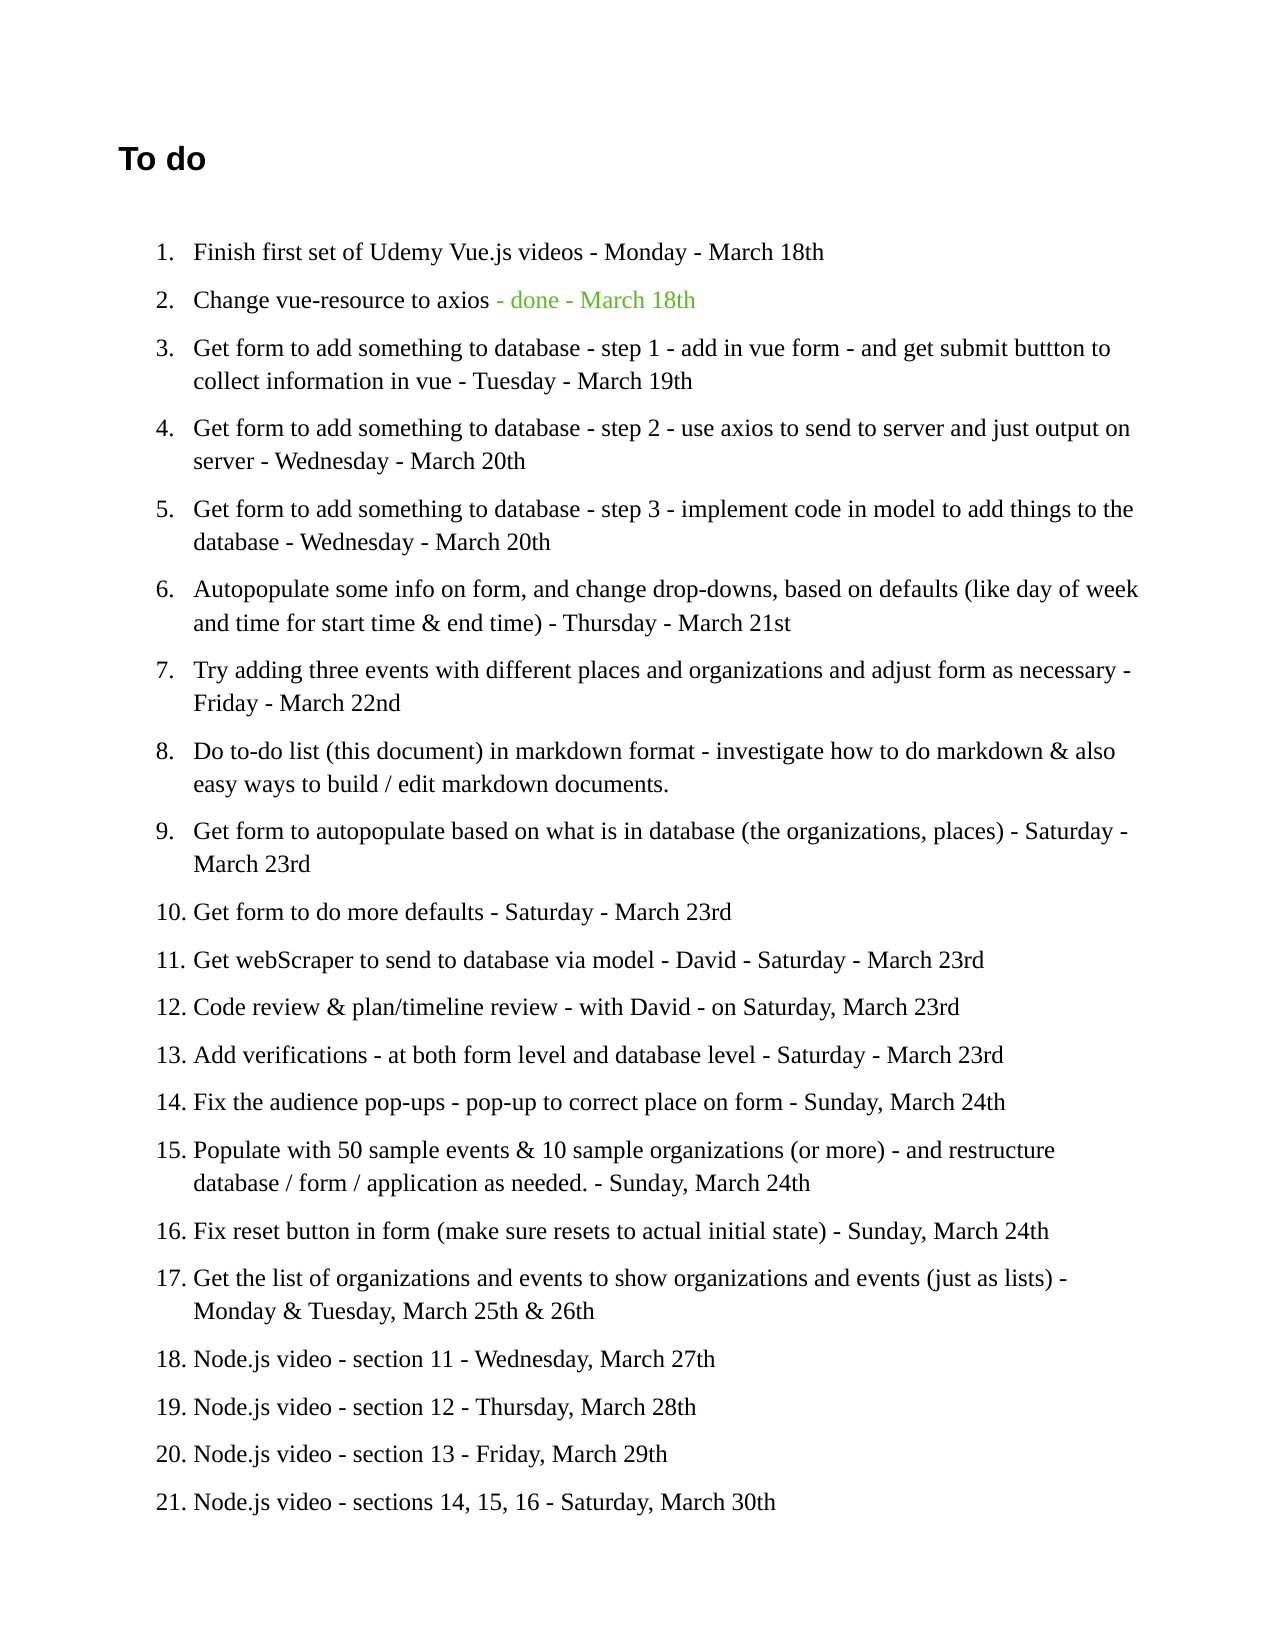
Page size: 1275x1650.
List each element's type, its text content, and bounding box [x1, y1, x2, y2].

list Get form to add something to database - step 1 - add in vue form - and get submit buttton to collect information in vue - Tuesday - March 19th [156, 333, 1157, 394]
list Node.js video - section 13 - Friday, March 29th [156, 1439, 1157, 1468]
list Code review & plan/timeline review - with David - on Saturday, March 23rd [156, 992, 1157, 1021]
list Get form to add something to database - step 2 - use axios to send to server and just output on server - Wednesday - March 20th [156, 413, 1157, 475]
list Populate with 50 sample events & 10 sample organizations (or more) - and restructure database / form / application as needed. - Sunday, March 24th [156, 1135, 1157, 1197]
list Get form to add something to database - step 3 - implement code in model to add things to the database - Wednesday - March 20th [156, 494, 1157, 556]
list Autopopulate some info on form, and change drop-downs, based on defaults (like day of week and time for start time & end time) - Thursday - March 21st [156, 574, 1157, 636]
list Add verifications - at both form level and database level - Saturday - March 23rd [156, 1040, 1157, 1069]
list Try adding three events with different places and organizations and adjust form as necessary - Friday - March 22nd [156, 655, 1157, 717]
list Get form to autopopulate based on what is in database (the organizations, places) - Saturday - March 23rd [156, 816, 1157, 878]
list Fix the audience pop-ups - pop-up to correct place on form - Sunday, March 24th [156, 1087, 1157, 1116]
list Do to-do list (this document) in markdown format - investigate how to do markdown & also easy ways to build / edit markdown documents. [156, 736, 1157, 798]
list Get webScraper to send to database via model - David - Saturday - March 23rd [156, 945, 1157, 973]
list Node.js video - sections 14, 15, 16 - Saturday, March 30th [156, 1487, 1157, 1516]
list Node.js video - section 11 - Wednesday, March 27th [156, 1344, 1157, 1373]
list Change vue-resource to axios - done - March 18th [156, 285, 1157, 314]
subtitle To do [118, 139, 1157, 177]
list Fix reset button in form (make sure resets to actual initial state) - Sunday, March 24th [156, 1216, 1157, 1244]
list Finish first set of Udemy Vue.js videos - Monday - March 18th [156, 237, 1157, 266]
list Get form to do more defaults - Saturday - March 23rd [156, 897, 1157, 926]
list Node.js video - section 12 - Thursday, March 28th [156, 1392, 1157, 1420]
list Get the list of organizations and events to show organizations and events (just as lists) - Monday & Tuesday, March 25th & 26th [156, 1263, 1157, 1325]
